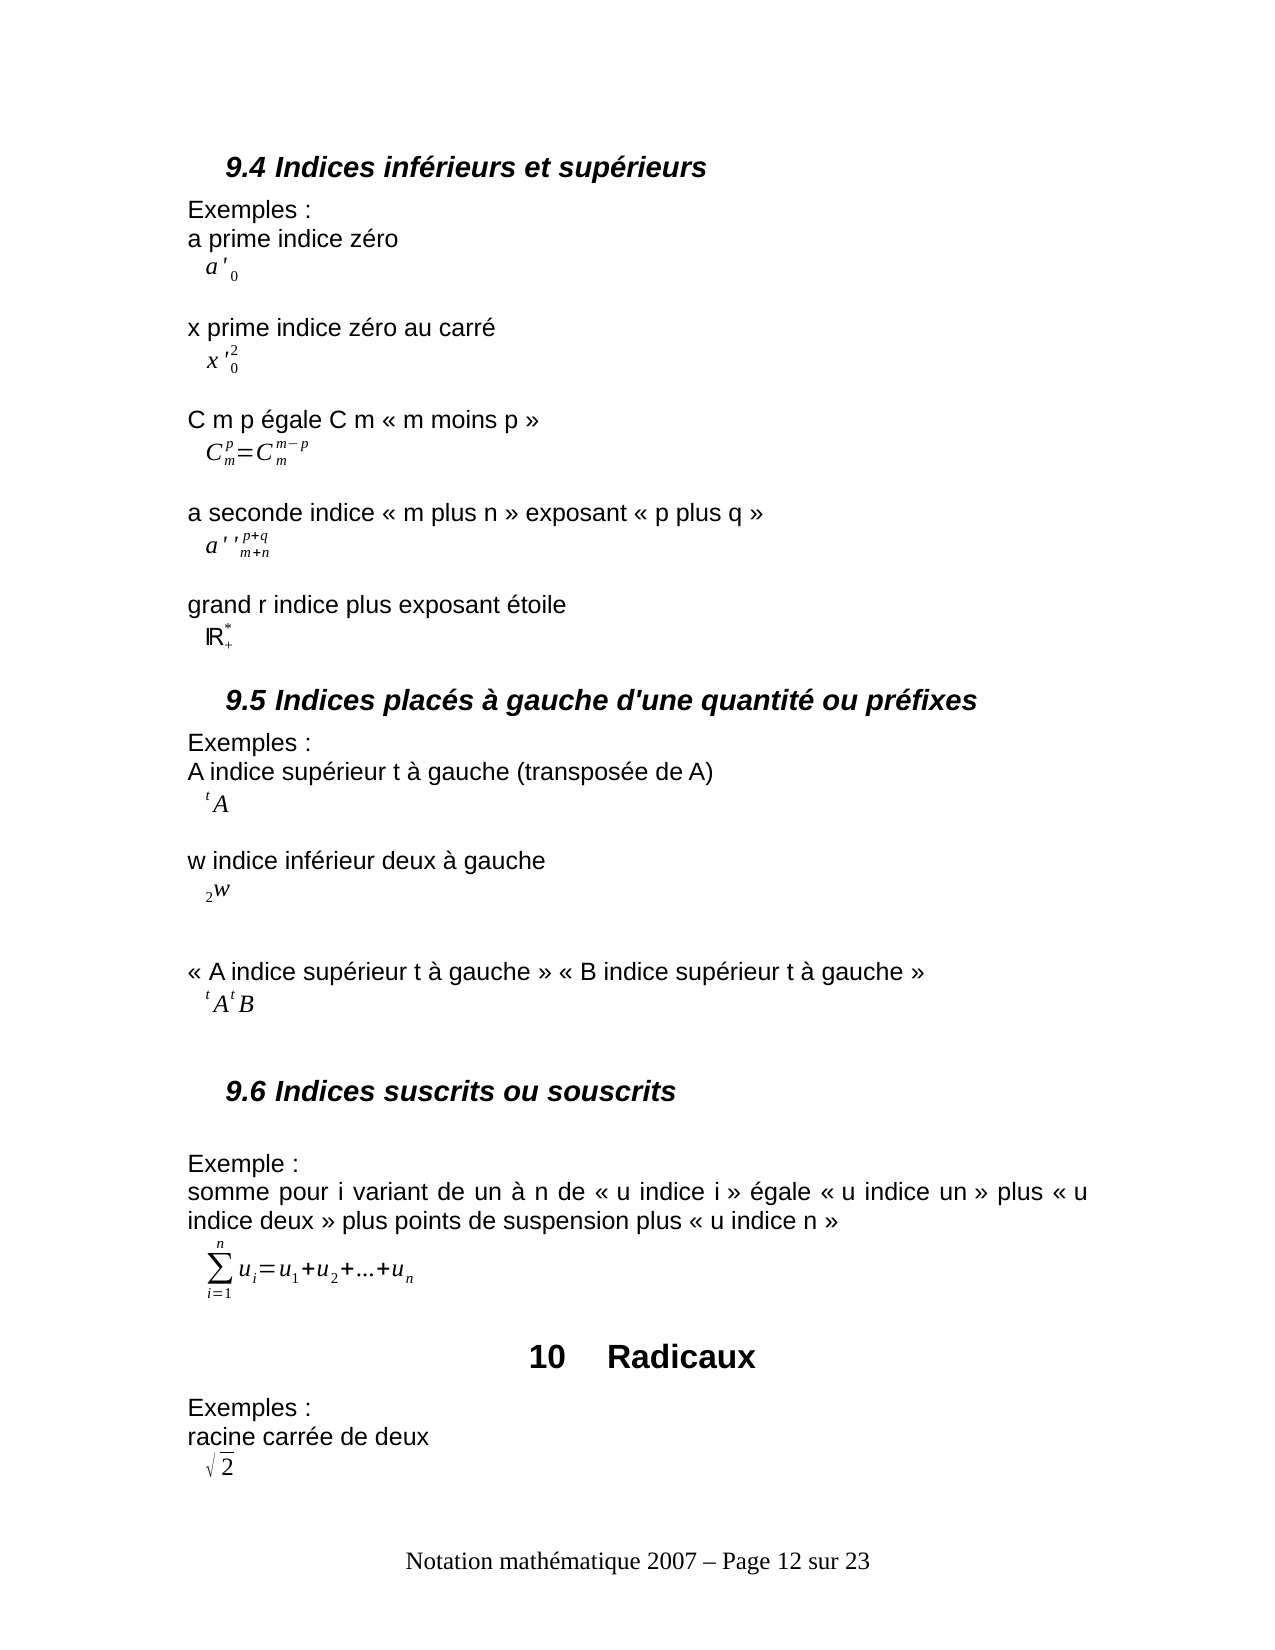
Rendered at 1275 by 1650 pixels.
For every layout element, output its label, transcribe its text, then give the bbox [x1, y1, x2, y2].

text x prime indice zéro au carré [187, 313, 1087, 342]
text a seconde indice « m plus n » exposant « p plus q » [187, 498, 1087, 527]
text A indice supérieur t à gauche (transposée de A) [187, 757, 1087, 786]
text racine carrée de deux [187, 1422, 1087, 1451]
text « A indice supérieur t à gauche » « B indice supérieur t à gauche » [187, 957, 1087, 986]
text Exemple : [187, 1148, 1087, 1177]
text C m p égale C m « m moins p » [187, 406, 1087, 434]
subtitle Indices inférieurs et supérieurs [217, 150, 1087, 183]
subtitle Indices placés à gauche d'une quantité ou préfixes [217, 683, 1087, 716]
text w indice inférieur deux à gauche [187, 846, 1087, 874]
text Exemples : [187, 728, 1087, 757]
text grand r indice plus exposant étoile [187, 590, 1087, 619]
text Exemples : [187, 195, 1087, 224]
text somme pour i variant de un à n de « u indice i » égale « u indice un » plus « u indice deux » plus points de suspension plus « u indice n » [187, 1177, 1087, 1235]
text a prime indice zéro [187, 224, 1087, 253]
subtitle Indices suscrits ou souscrits [217, 1074, 1087, 1108]
subtitle Radicaux [187, 1337, 1087, 1375]
text Exemples : [187, 1393, 1087, 1422]
